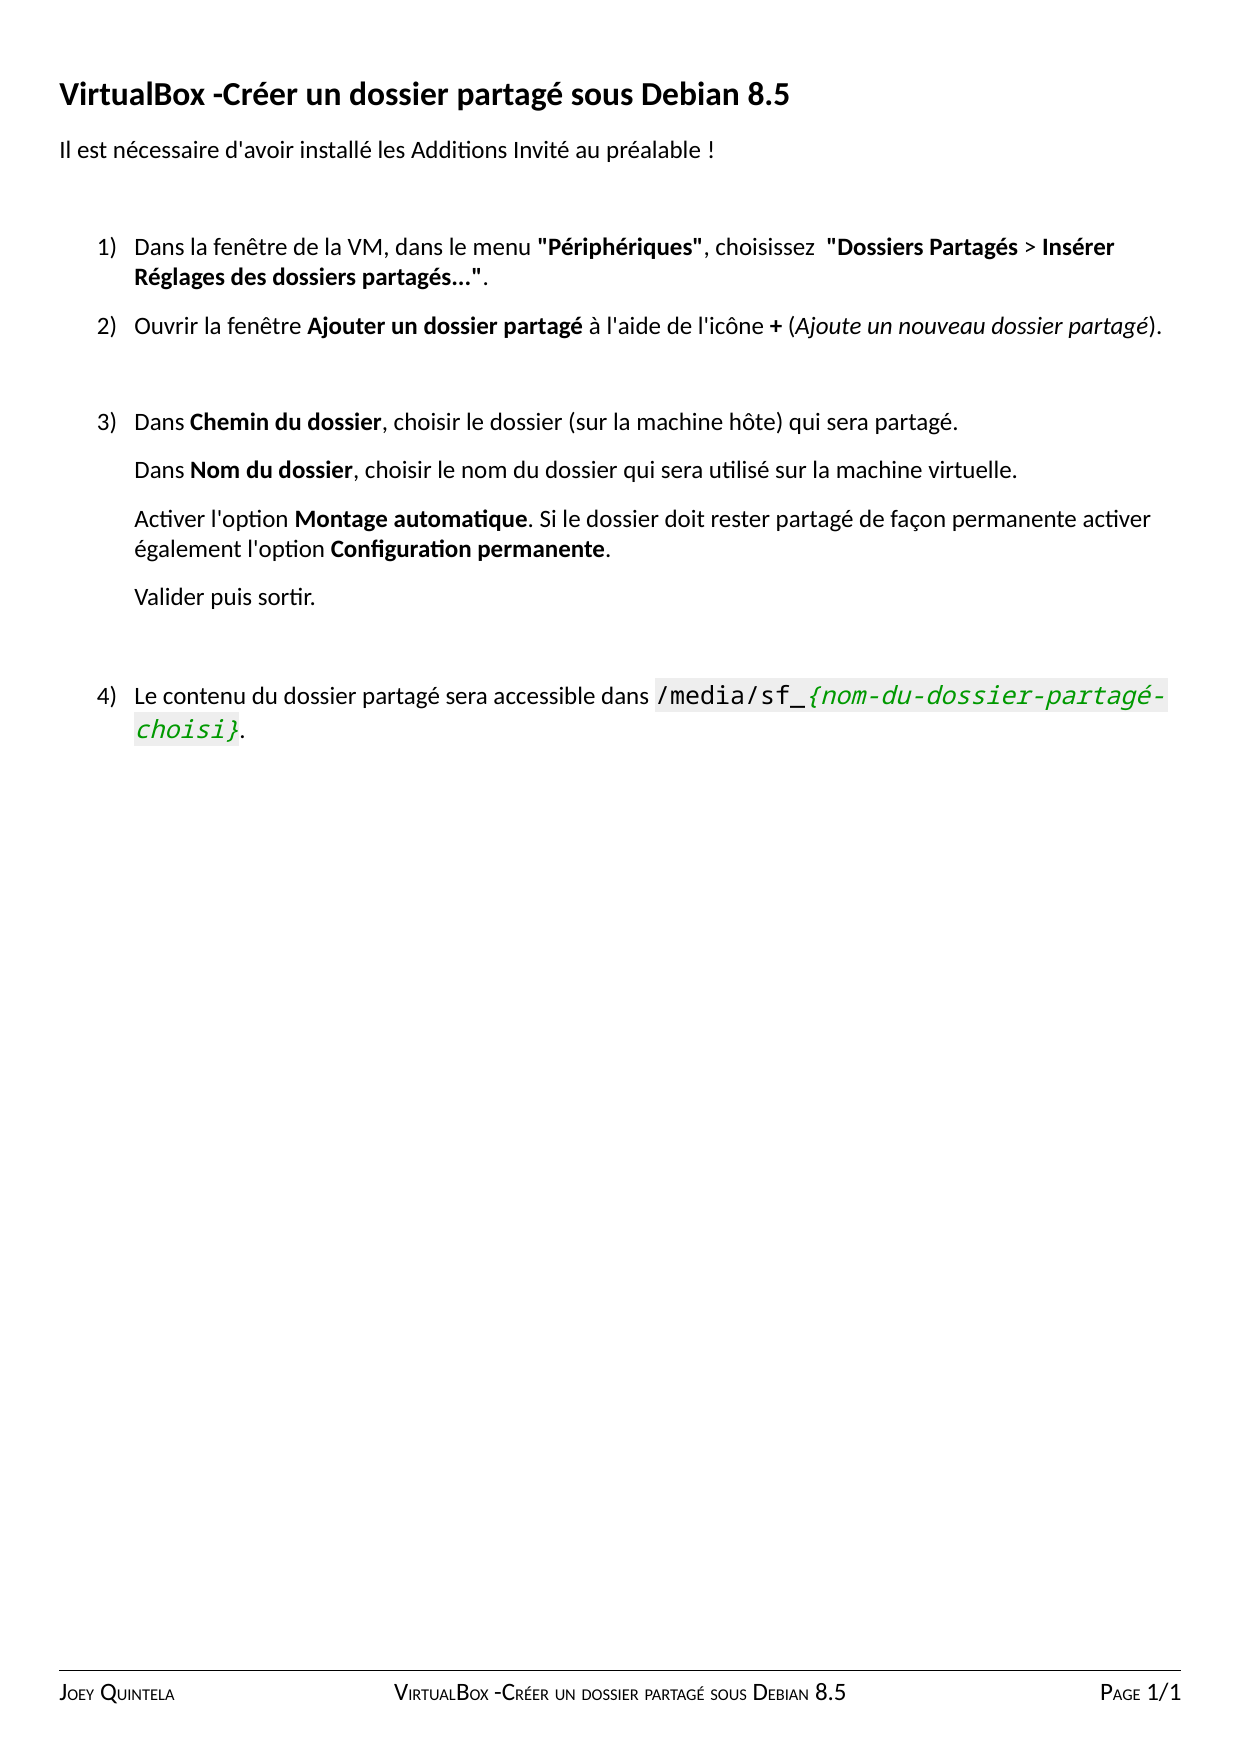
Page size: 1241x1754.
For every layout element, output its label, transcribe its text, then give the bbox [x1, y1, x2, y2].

subtitle VirtualBox -Créer un dossier partagé sous Debian 8.5 [59, 72, 1181, 113]
list Ouvrir la fenêtre Ajouter un dossier partagé à l'aide de l'icône + (Ajoute un nouveau dossier partagé). [97, 310, 1181, 340]
list Dans Nom du dossier, choisir le nom du dossier qui sera utilisé sur la machine virtuelle. [97, 454, 1181, 485]
list Dans Chemin du dossier, choisir le dossier (sur la machine hôte) qui sera partagé. [97, 406, 1181, 437]
list Valider puis sortir. [97, 581, 1181, 612]
list Le contenu du dossier partagé sera accessible dans /media/sf_{nom-du-dossier-partagé-choisi}. [97, 678, 1181, 746]
list Dans la fenêtre de la VM, dans le menu "Périphériques", choisissez "Dossiers Partagés > Insérer Réglages des dossiers partagés...". [97, 231, 1181, 292]
text Il est nécessaire d'avoir installé les Additions Invité au préalable ! [59, 134, 1181, 165]
list Activer l'option Montage automatique. Si le dossier doit rester partagé de façon permanente activer également l'option Configuration permanente. [97, 503, 1181, 564]
